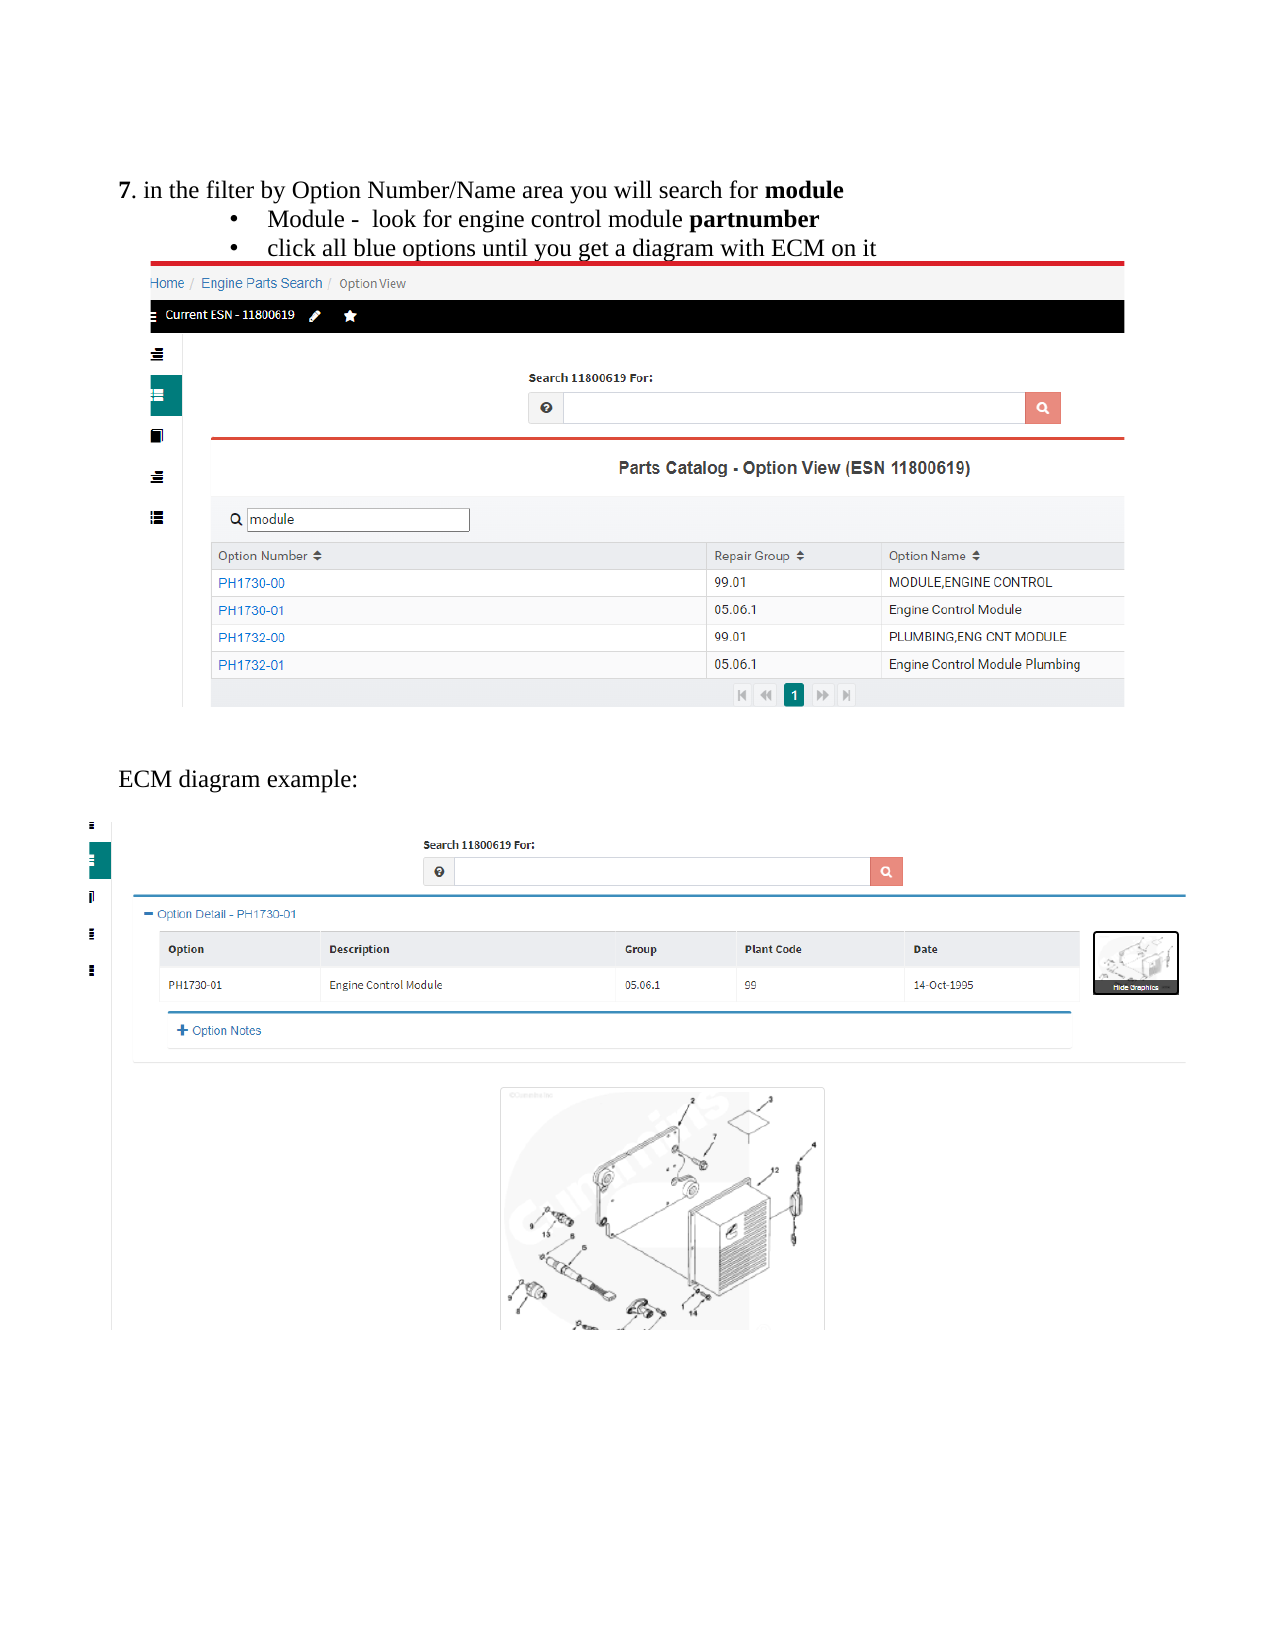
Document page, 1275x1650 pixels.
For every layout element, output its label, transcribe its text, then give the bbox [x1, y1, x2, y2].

text ECM diagram example: [118, 764, 1157, 793]
text 7. in the filter by Option Number/Name area you will search for module [118, 176, 1157, 204]
list Module - look for engine control module partnumber [229, 204, 1157, 233]
list click all blue options until you get a diagram with ECM on it [229, 233, 1157, 262]
picture [89, 822, 1186, 1330]
picture [150, 261, 1125, 707]
